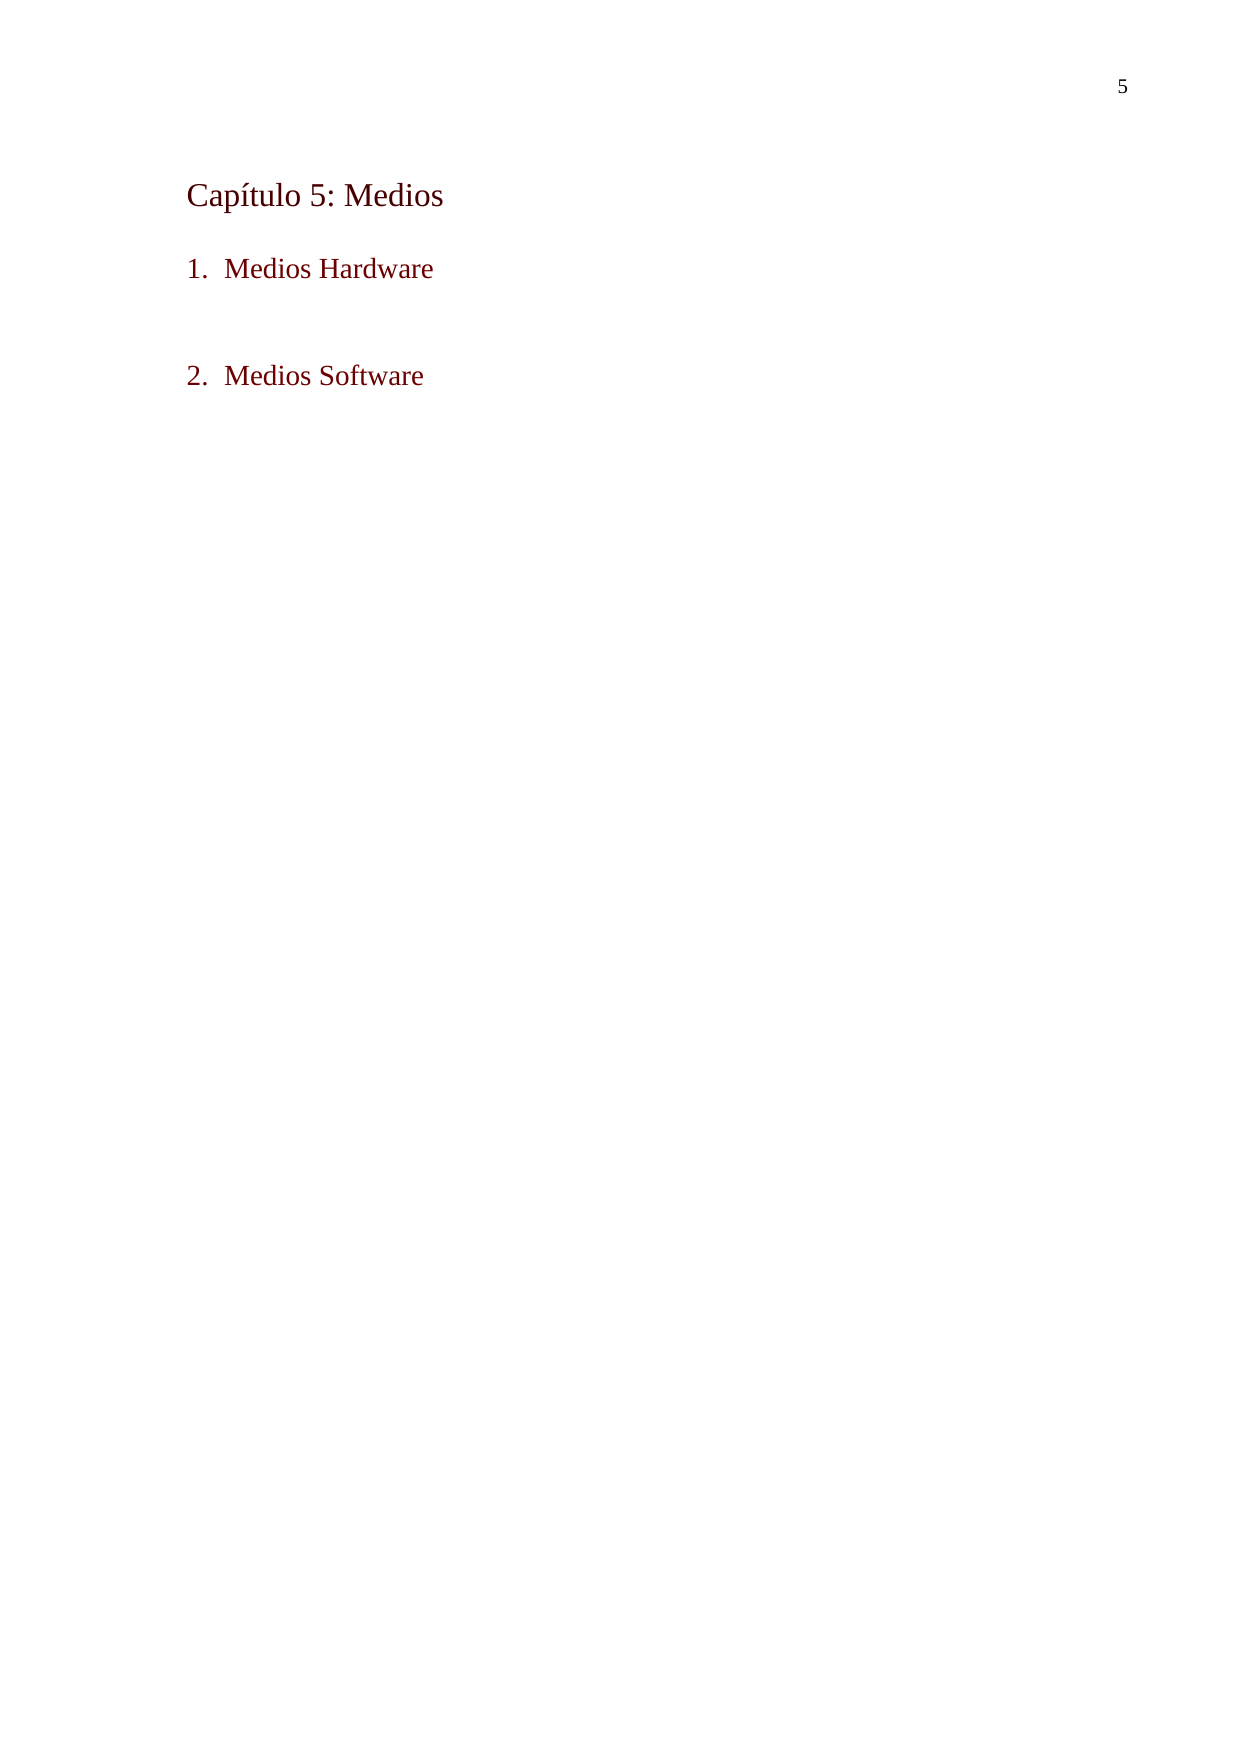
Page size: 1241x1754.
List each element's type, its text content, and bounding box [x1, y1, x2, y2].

list Medios Hardware [186, 251, 1128, 284]
list Medios Software [186, 358, 1128, 392]
subtitle Capítulo 5: Medios [112, 175, 1128, 213]
